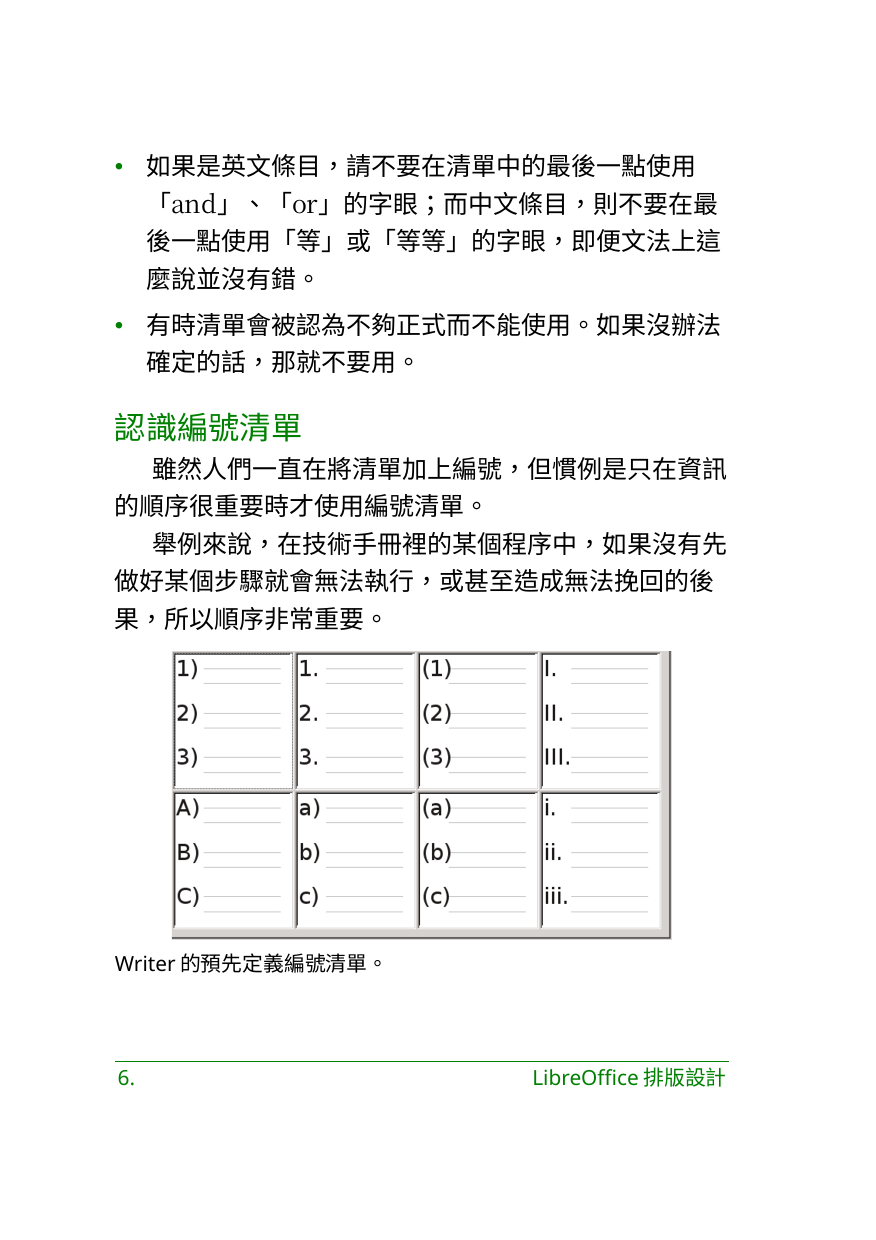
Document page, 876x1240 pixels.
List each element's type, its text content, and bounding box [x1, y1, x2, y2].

table_cell Writer的預先定義編號清單。 [115, 942, 729, 977]
text 舉例來說，在技術手冊裡的某個程序中，如果沒有先做好某個步驟就會無法執行，或甚至造成無法挽回的後果，所以順序非常重要。 [114, 523, 729, 636]
list 如果是英文條目，請不要在清單中的最後一點使用「and」、「or」的字眼；而中文條目，則不要在最後一點使用「等」或「等等」的字眼，即便文法上這麼說並沒有錯。 [114, 146, 729, 296]
text 雖然人們一直在將清單加上編號，但慣例是只在資訊的順序很重要時才使用編號清單。 [114, 448, 729, 523]
table_header [115, 651, 729, 942]
list 有時清單會被認為不夠正式而不能使用。如果沒辦法確定的話，那就不要用。 [114, 304, 729, 379]
picture [171, 651, 672, 940]
subtitle 認識編號清單 [114, 403, 729, 448]
